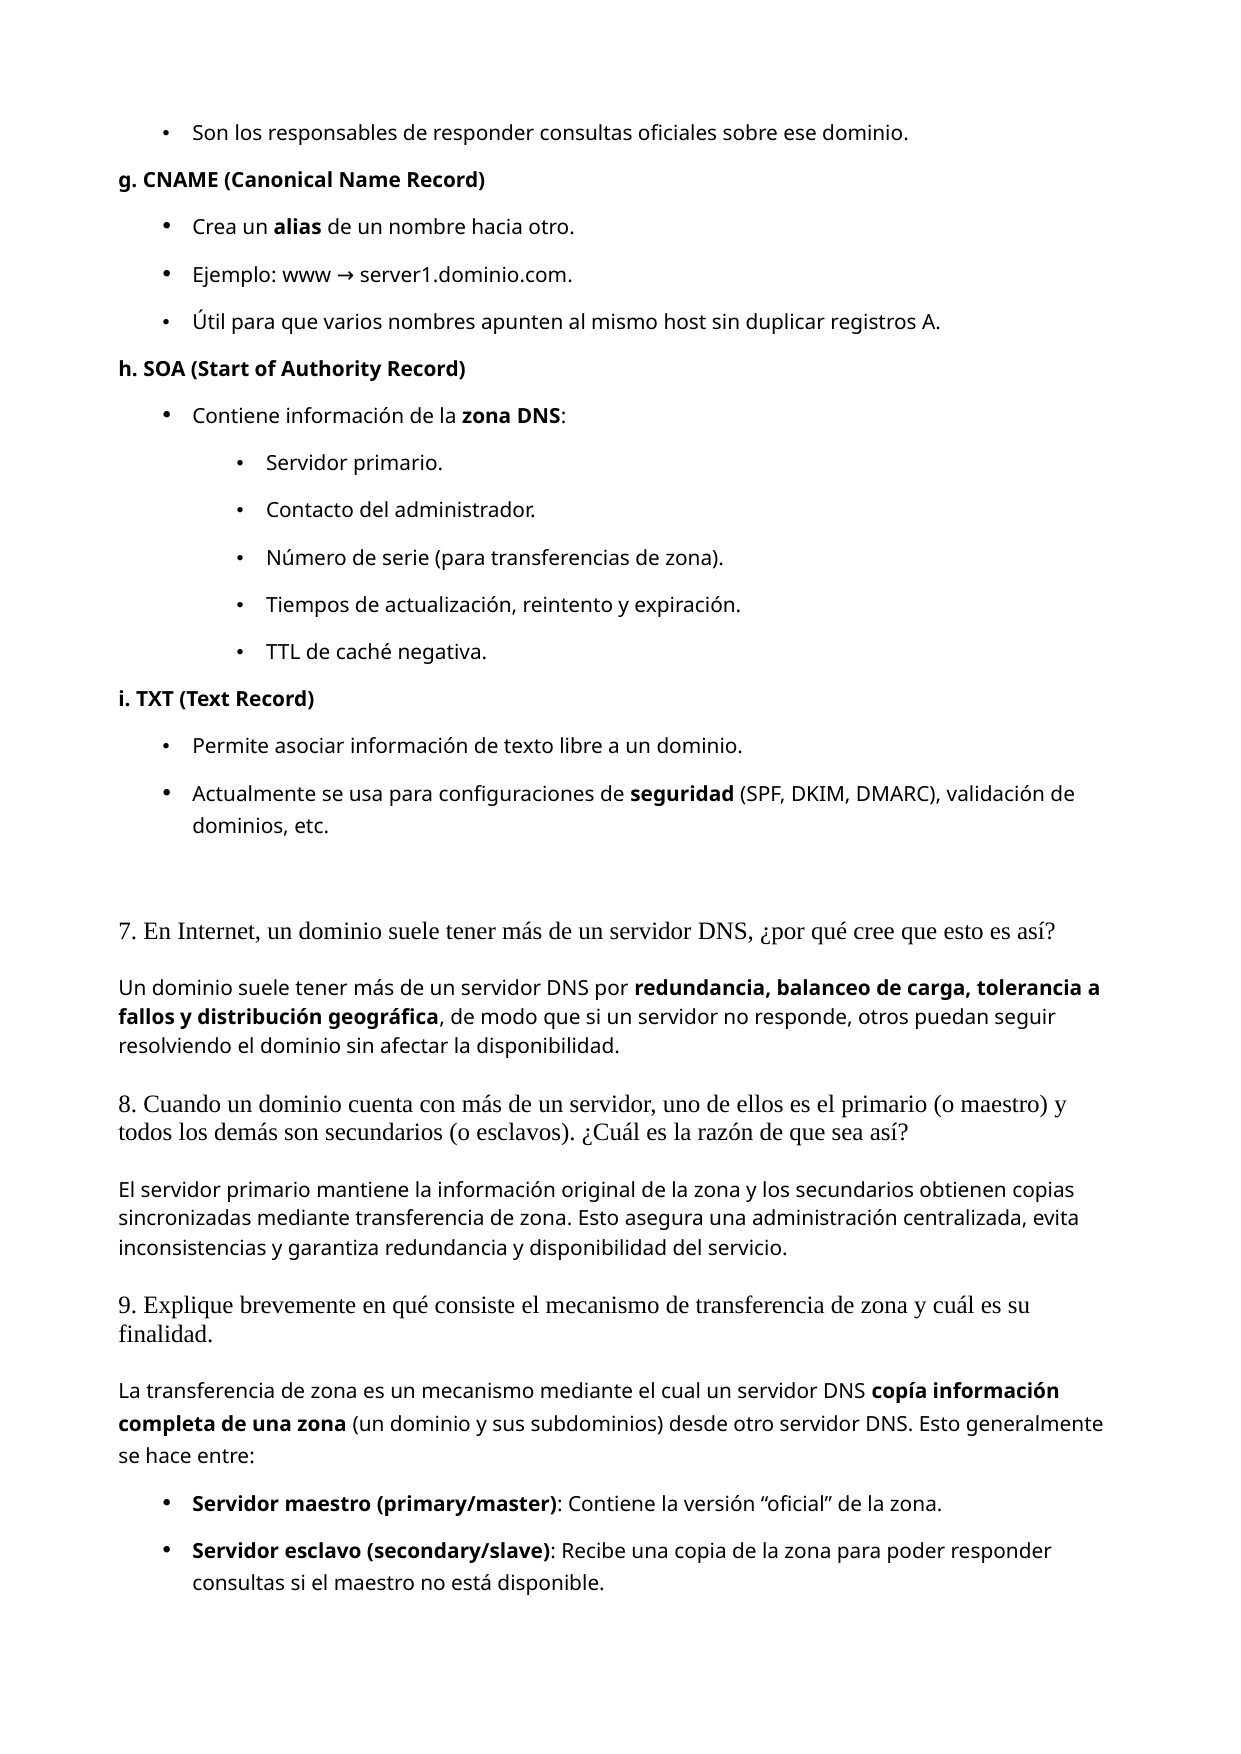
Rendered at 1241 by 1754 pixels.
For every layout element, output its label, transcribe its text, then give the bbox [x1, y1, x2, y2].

list Número de serie (para transferencias de zona). [236, 543, 1122, 571]
list Servidor maestro (primary/master): Contiene la versión “oficial” de la zona. [162, 1489, 1122, 1517]
text i. TXT (Text Record) [118, 684, 1122, 713]
text 7. En Internet, un dominio suele tener más de un servidor DNS, ¿por qué cree que esto es así? [118, 916, 1122, 945]
text g. CNAME (Canonical Name Record) [118, 165, 1122, 194]
list Tiempos de actualización, reintento y expiración. [236, 590, 1122, 618]
list Servidor primario. [236, 448, 1122, 477]
list Útil para que varios nombres apunten al mismo host sin duplicar registros A. [162, 307, 1122, 335]
text 9. Explique brevemente en qué consiste el mecanismo de transferencia de zona y cuál es su finalidad. [118, 1290, 1122, 1347]
list TTL de caché negativa. [236, 637, 1122, 666]
text h. SOA (Start of Authority Record) [118, 354, 1122, 382]
list Crea un alias de un nombre hacia otro. [162, 212, 1122, 241]
text 8. Cuando un dominio cuenta con más de un servidor, uno de ellos es el primario (o maestro) y todos los demás son secundarios (o esclavos). ¿Cuál es la razón de que sea así? [118, 1089, 1122, 1146]
list Actualmente se usa para configuraciones de seguridad (SPF, DKIM, DMARC), validación de dominios, etc. [162, 779, 1122, 840]
list Son los responsables de responder consultas oficiales sobre ese dominio. [162, 118, 1122, 147]
list Ejemplo: www → server1.dominio.com. [162, 260, 1122, 288]
list Contacto del administrador. [236, 496, 1122, 524]
text Un dominio suele tener más de un servidor DNS por redundancia, balanceo de carga, tolerancia a fallos y distribución geográfica, de modo que si un servidor no responde, otros puedan seguir resolviendo el dominio sin afectar la disponibilidad. [118, 973, 1122, 1060]
text La transferencia de zona es un mecanismo mediante el cual un servidor DNS copía información completa de una zona (un dominio y sus subdominios) desde otro servidor DNS. Esto generalmente se hace entre: [118, 1376, 1122, 1470]
text El servidor primario mantiene la información original de la zona y los secundarios obtienen copias sincronizadas mediante transferencia de zona. Esto asegura una administración centralizada, evita inconsistencias y garantiza redundancia y disponibilidad del servicio. [118, 1175, 1122, 1261]
list Permite asociar información de texto libre a un dominio. [162, 732, 1122, 760]
list Contiene información de la zona DNS: [162, 401, 1122, 430]
list Servidor esclavo (secondary/slave): Recibe una copia de la zona para poder responder consultas si el maestro no está disponible. [162, 1536, 1122, 1597]
